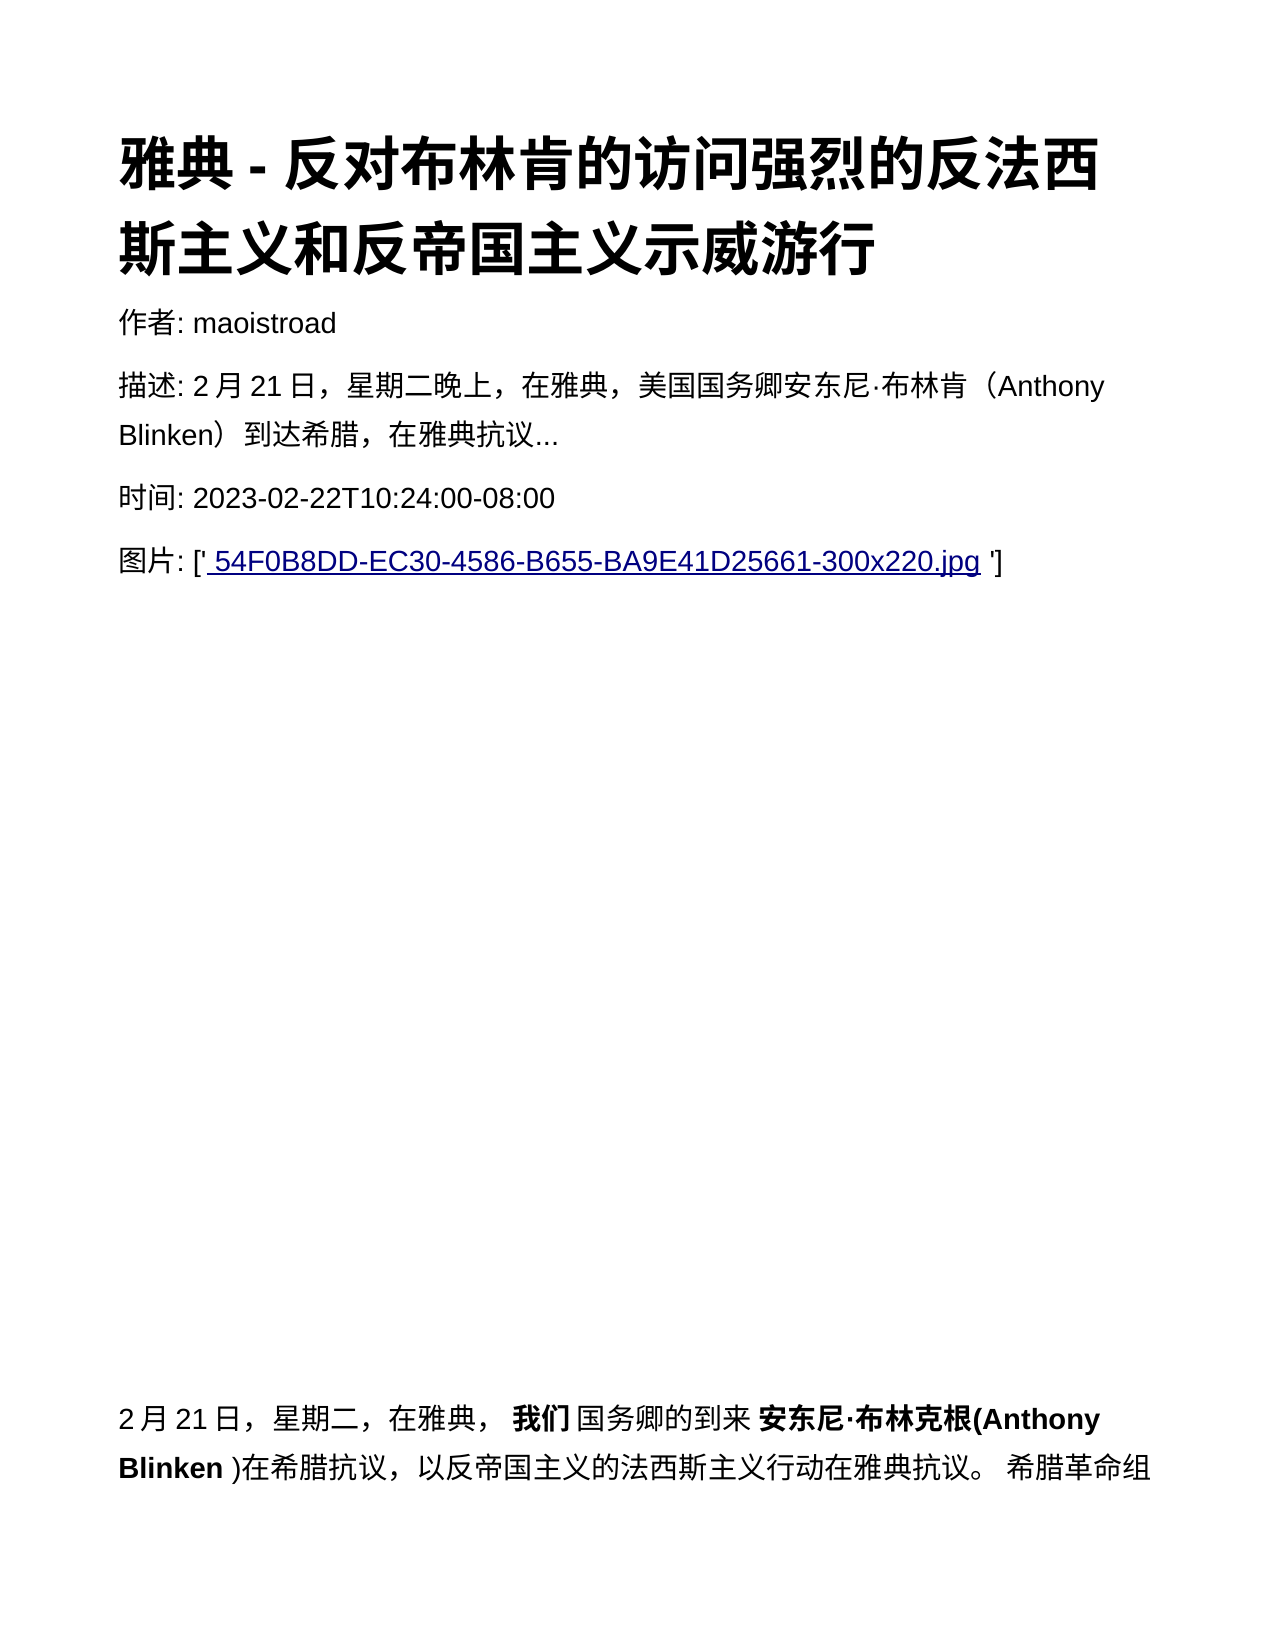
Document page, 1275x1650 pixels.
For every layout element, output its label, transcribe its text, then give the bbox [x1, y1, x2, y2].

text 2月21日，星期二，在雅典， 我们 国务卿的到来 安东尼·布林克根(Anthony Blinken )在希腊抗议，以反帝国主义的法西斯主义行动在雅典抗议。 希腊革命组 [118, 601, 1157, 1487]
text 描述: 2月21日，星期二晚上，在雅典，美国国务卿安东尼·布林肯（Anthony Blinken）到达希腊，在雅典抗议... [118, 363, 1157, 453]
text 作者: maoistroad [118, 299, 1157, 342]
text 图片: [' 54F0B8DD-EC30-4586-B655-BA9E41D25661-300x220.jpg '] [118, 537, 1157, 580]
text 时间: 2023-02-22T10:24:00-08:00 [118, 474, 1157, 517]
subtitle 雅典 - 反对布林肯的访问强烈的反法西斯主义和反帝国主义示威游行 [118, 118, 1157, 287]
